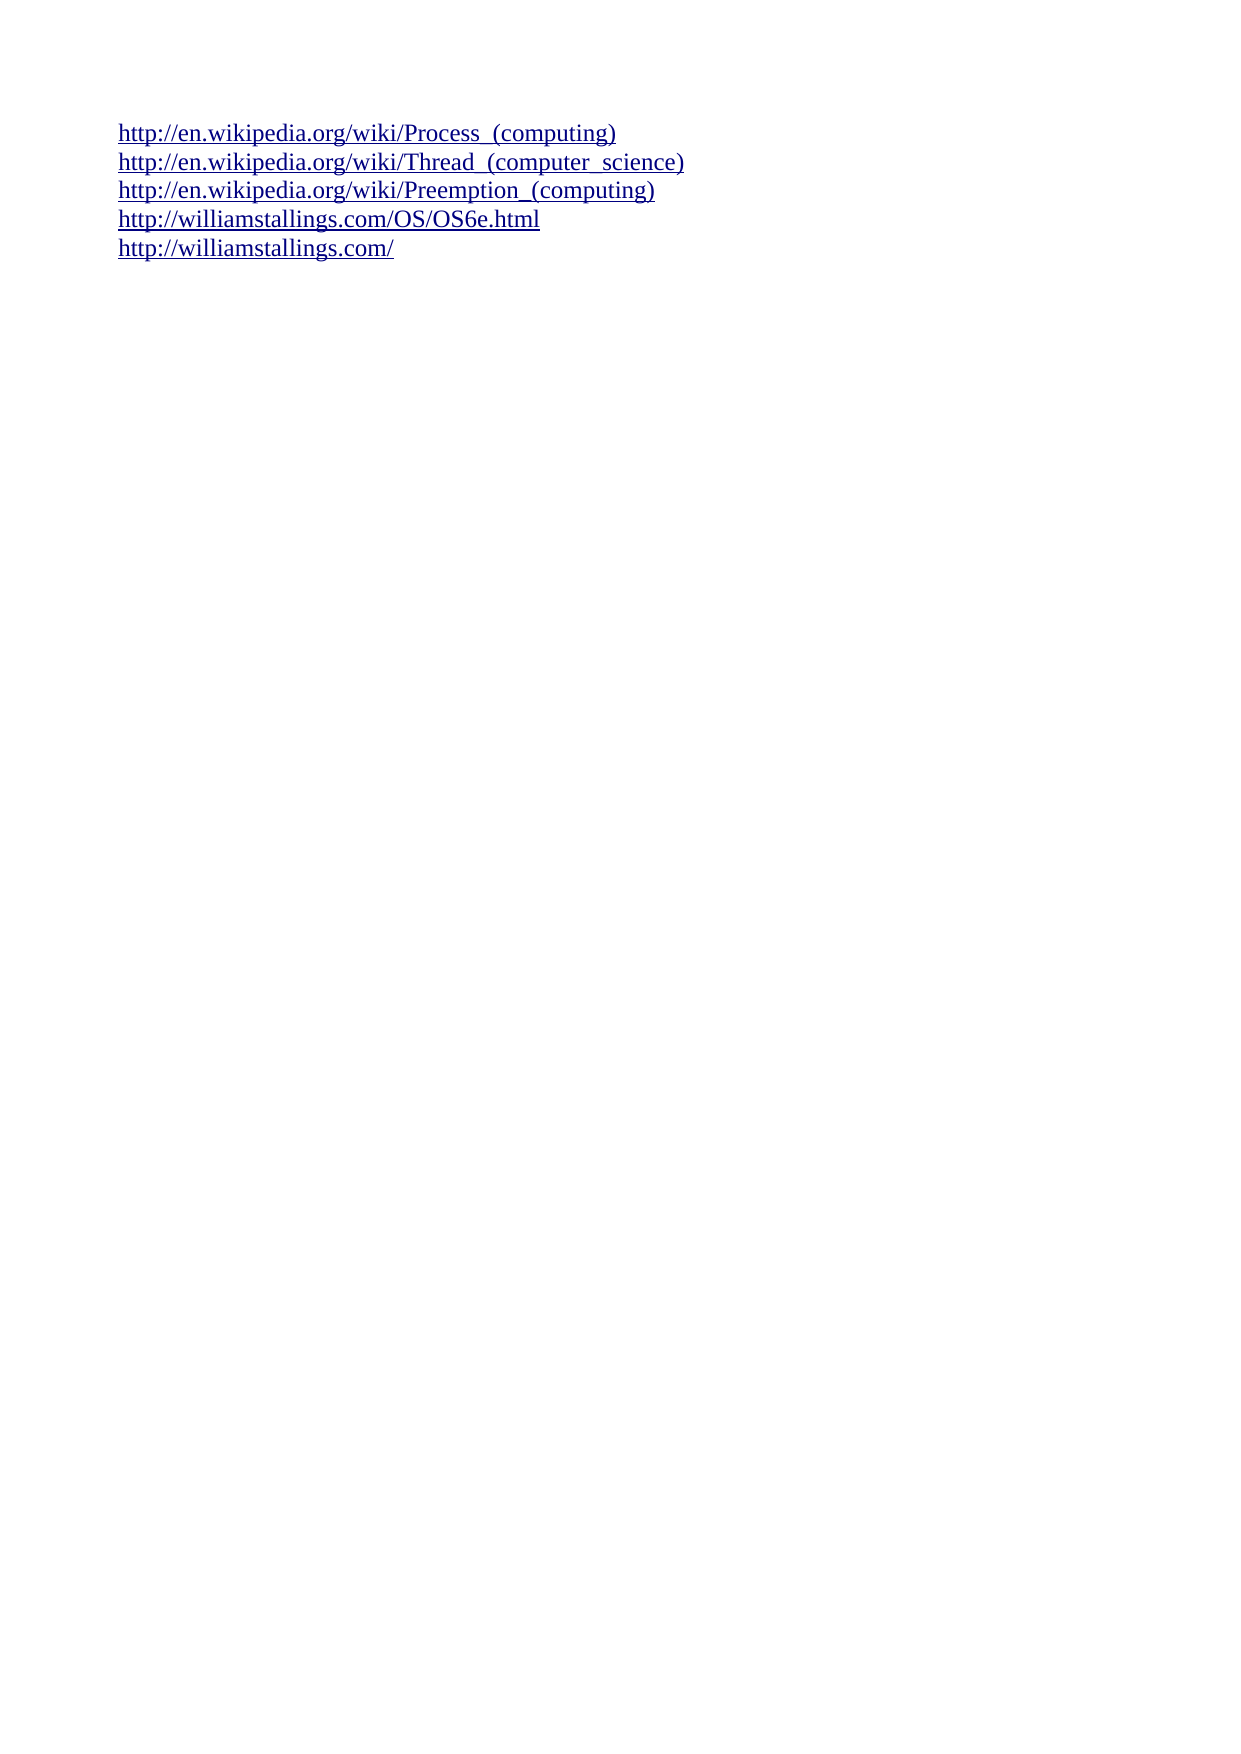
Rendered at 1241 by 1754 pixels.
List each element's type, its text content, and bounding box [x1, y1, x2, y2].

text http://williamstallings.com/ [118, 233, 1122, 262]
text http://en.wikipedia.org/wiki/Preemption_(computing) [118, 176, 1122, 204]
text http://en.wikipedia.org/wiki/Process_(computing) [118, 118, 1122, 147]
text http://en.wikipedia.org/wiki/Thread_(computer_science) [118, 147, 1122, 176]
text http://williamstallings.com/OS/OS6e.html [118, 204, 1122, 233]
